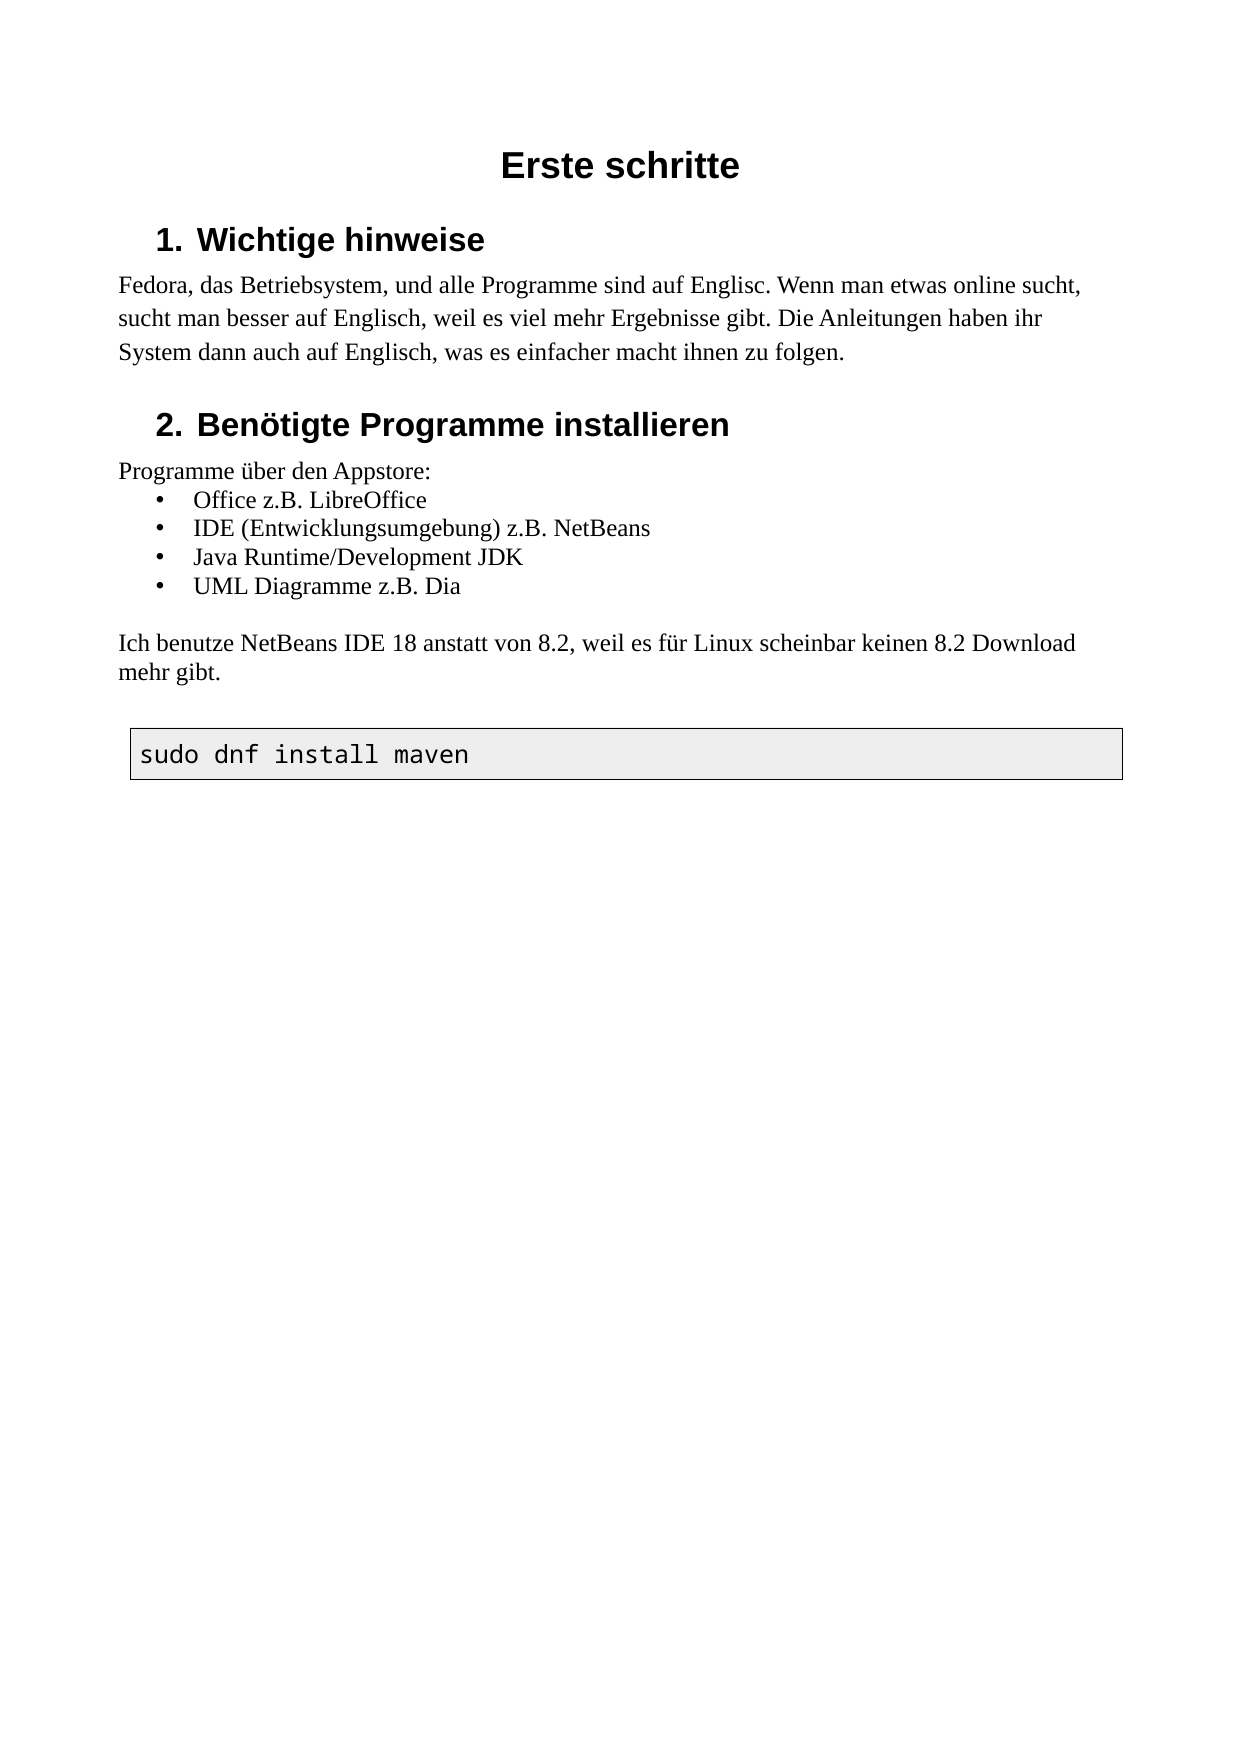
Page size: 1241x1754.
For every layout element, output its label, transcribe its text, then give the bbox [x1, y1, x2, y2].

list UML Diagramme z.B. Dia [156, 571, 1122, 600]
subtitle Erste schritte [118, 143, 1122, 186]
list IDE (Entwicklungsumgebung) z.B. NetBeans [156, 513, 1122, 542]
text Fedora, das Betriebsystem, und alle Programme sind auf Englisc. Wenn man etwas online sucht, sucht man besser auf Englisch, weil es viel mehr Ergebnisse gibt. Die Anleitungen haben ihr System dann auch auf Englisch, was es einfacher macht ihnen zu folgen. [118, 271, 1122, 365]
text Programme über den Appstore: [118, 456, 1122, 485]
text sudo dnf install maven [139, 736, 1113, 771]
text Ich benutze NetBeans IDE 18 anstatt von 8.2, weil es für Linux scheinbar keinen 8.2 Download mehr gibt. [118, 628, 1122, 686]
subtitle Wichtige hinweise [155, 219, 1122, 258]
subtitle Benötigte Programme installieren [155, 405, 1122, 443]
list Java Runtime/Development JDK [156, 542, 1122, 571]
list Office z.B. LibreOffice [156, 485, 1122, 513]
